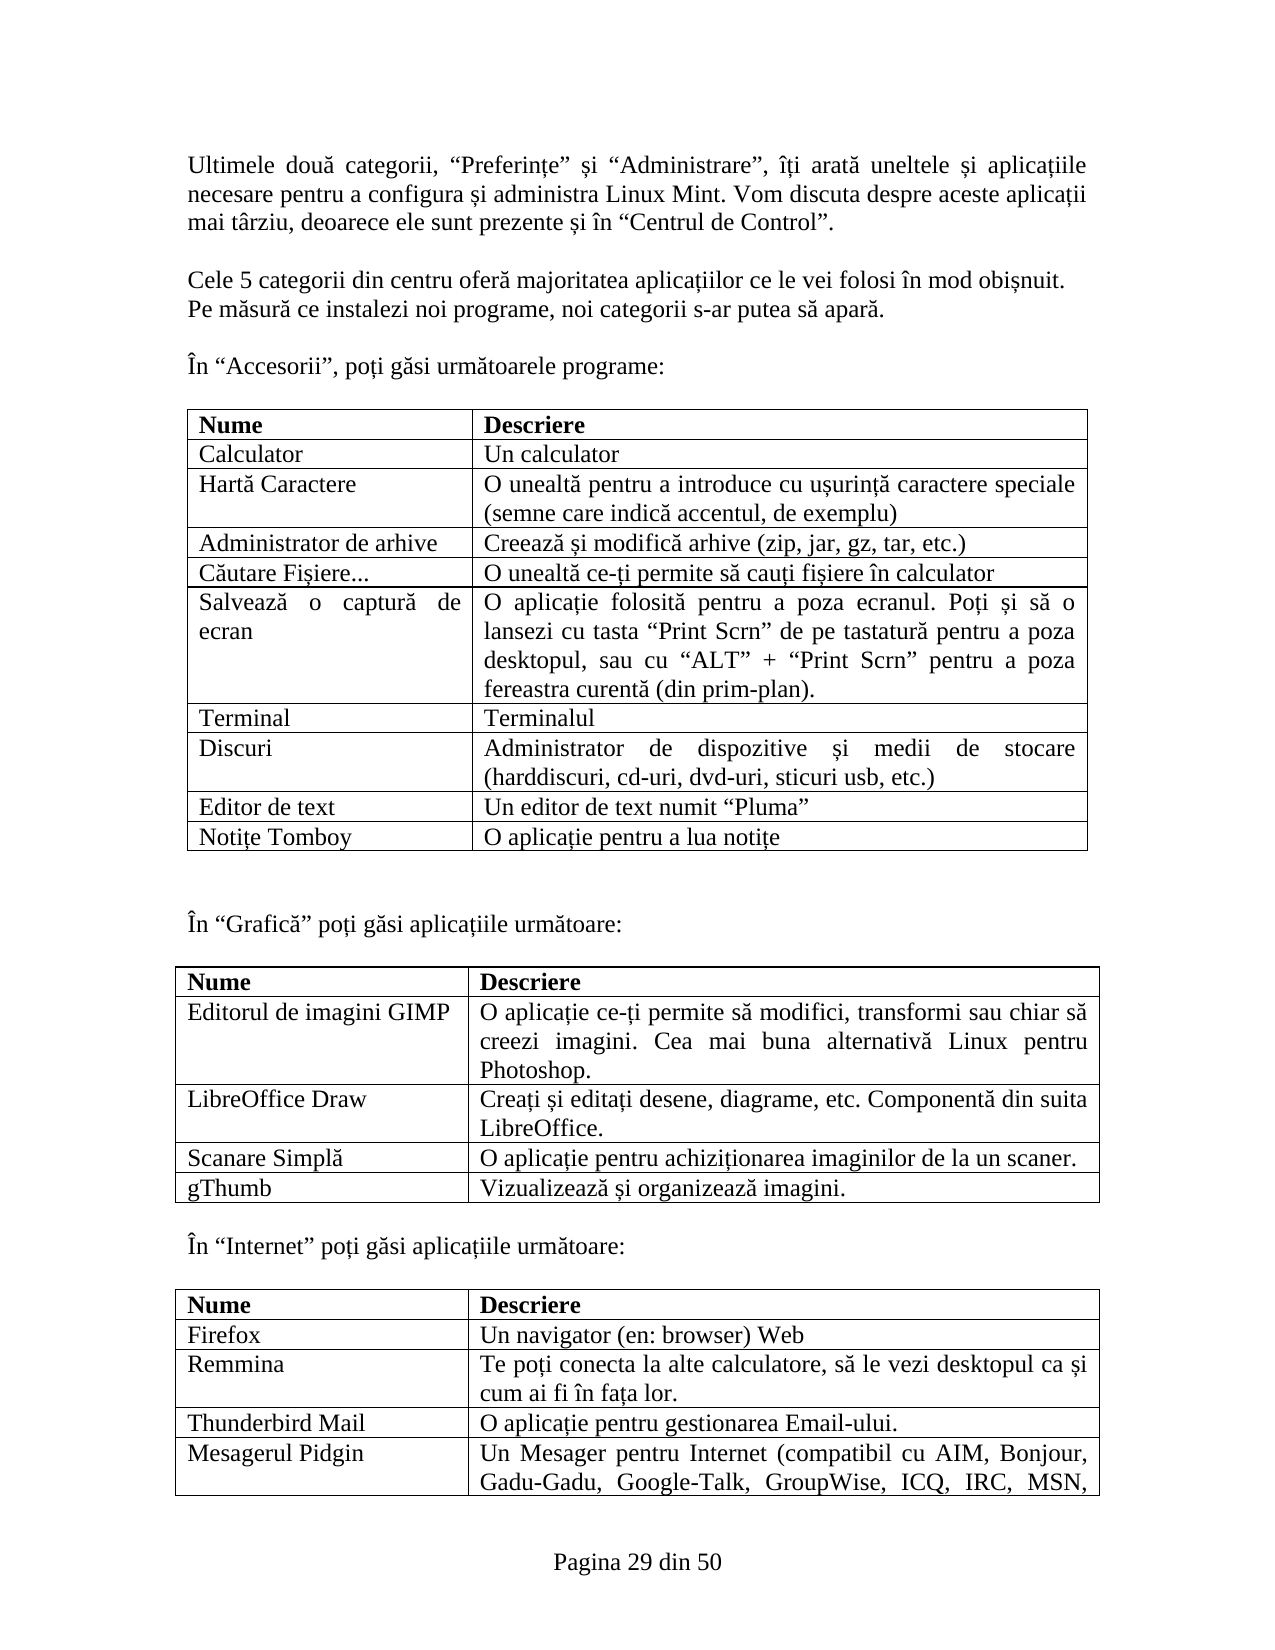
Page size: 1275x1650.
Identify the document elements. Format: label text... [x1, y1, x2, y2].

table_cell Notițe Tomboy [188, 822, 472, 850]
table_header Descriere [473, 410, 1087, 438]
table_cell O aplicație ce-ți permite să modifici, transformi sau chiar să creezi imagini. Cea mai buna alternativă Linux pentru Photoshop. [469, 997, 1099, 1083]
table_cell Editorul de imagini GIMP [176, 997, 468, 1083]
table_cell Remmina [176, 1350, 468, 1407]
table_header Nume [176, 968, 468, 996]
table_cell Terminal [188, 704, 472, 732]
table_cell Te poți conecta la alte calculatore, să le vezi desktopul ca și cum ai fi în fața lor. [469, 1350, 1099, 1407]
table_cell O aplicație folosită pentru a poza ecranul. Poți și să o lansezi cu tasta “Print Scrn” de pe tastatură pentru a poza desktopul, sau cu “ALT” + “Print Scrn” pentru a poza fereastra curentă (din prim-plan). [473, 588, 1087, 702]
table_cell gThumb [176, 1173, 468, 1202]
text Pe măsură ce instalezi noi programe, noi categorii s-ar putea să apară. [187, 294, 1087, 322]
table_cell Hartă Caractere [188, 469, 472, 527]
table_cell O aplicație pentru achiziționarea imaginilor de la un scaner. [469, 1143, 1099, 1172]
table_cell Discuri [188, 733, 472, 791]
table_header Descriere [469, 968, 1099, 996]
table_cell Vizualizează și organizează imagini. [469, 1173, 1099, 1202]
table_cell Firefox [176, 1320, 468, 1348]
table_cell Terminalul [473, 704, 1087, 732]
table_header Descriere [469, 1290, 1099, 1319]
table_cell Creați și editați desene, diagrame, etc. Componentă din suita LibreOffice. [469, 1085, 1099, 1142]
table_cell Căutare Fișiere... [188, 558, 472, 586]
table_cell Scanare Simplă [176, 1143, 468, 1172]
table_cell Editor de text [188, 792, 472, 821]
table_cell Un editor de text numit “Pluma” [473, 792, 1087, 821]
table_cell Un calculator [473, 440, 1087, 468]
table_header Nume [188, 410, 472, 438]
table_header Nume [176, 1290, 468, 1319]
table_cell LibreOffice Draw [176, 1085, 468, 1142]
text Ultimele două categorii, “Preferințe” și “Administrare”, îți arată uneltele și aplicațiile necesare pentru a configura și administra Linux Mint. Vom discuta despre aceste aplicații mai târziu, deoarece ele sunt prezente și în “Centrul de Control”. [187, 150, 1087, 236]
text În “Grafică” poți găsi aplicațiile următoare: [187, 909, 1087, 938]
table_cell O unealtă ce-ți permite să cauți fișiere în calculator [473, 558, 1087, 586]
table_cell O aplicație pentru a lua notițe [473, 822, 1087, 850]
table_cell Mesagerul Pidgin [176, 1438, 468, 1495]
table_cell Un navigator (en: browser) Web [469, 1320, 1099, 1348]
table_cell Calculator [188, 440, 472, 468]
table_cell Thunderbird Mail [176, 1408, 468, 1437]
text Cele 5 categorii din centru oferă majoritatea aplicațiilor ce le vei folosi în mod obișnuit. [187, 265, 1087, 294]
table_cell Administrator de arhive [188, 528, 472, 557]
text În “Internet” poți găsi aplicațiile următoare: [187, 1231, 1087, 1260]
table_cell Salvează o captură de ecran [188, 588, 472, 702]
table_cell Administrator de dispozitive și medii de stocare (harddiscuri, cd-uri, dvd-uri, sticuri usb, etc.) [473, 733, 1087, 791]
text În “Accesorii”, poți găsi următoarele programe: [187, 351, 1087, 380]
table_cell O aplicație pentru gestionarea Email-ului. [469, 1408, 1099, 1437]
table_cell Un Mesager pentru Internet (compatibil cu AIM, Bonjour, Gadu-Gadu, Google-Talk, GroupWise, ICQ, IRC, MSN, [469, 1438, 1099, 1495]
table_cell Creează și modifică arhive (zip, jar, gz, tar, etc.) [473, 528, 1087, 557]
table_cell O unealtă pentru a introduce cu ușurință caractere speciale (semne care indică accentul, de exemplu) [473, 469, 1087, 527]
